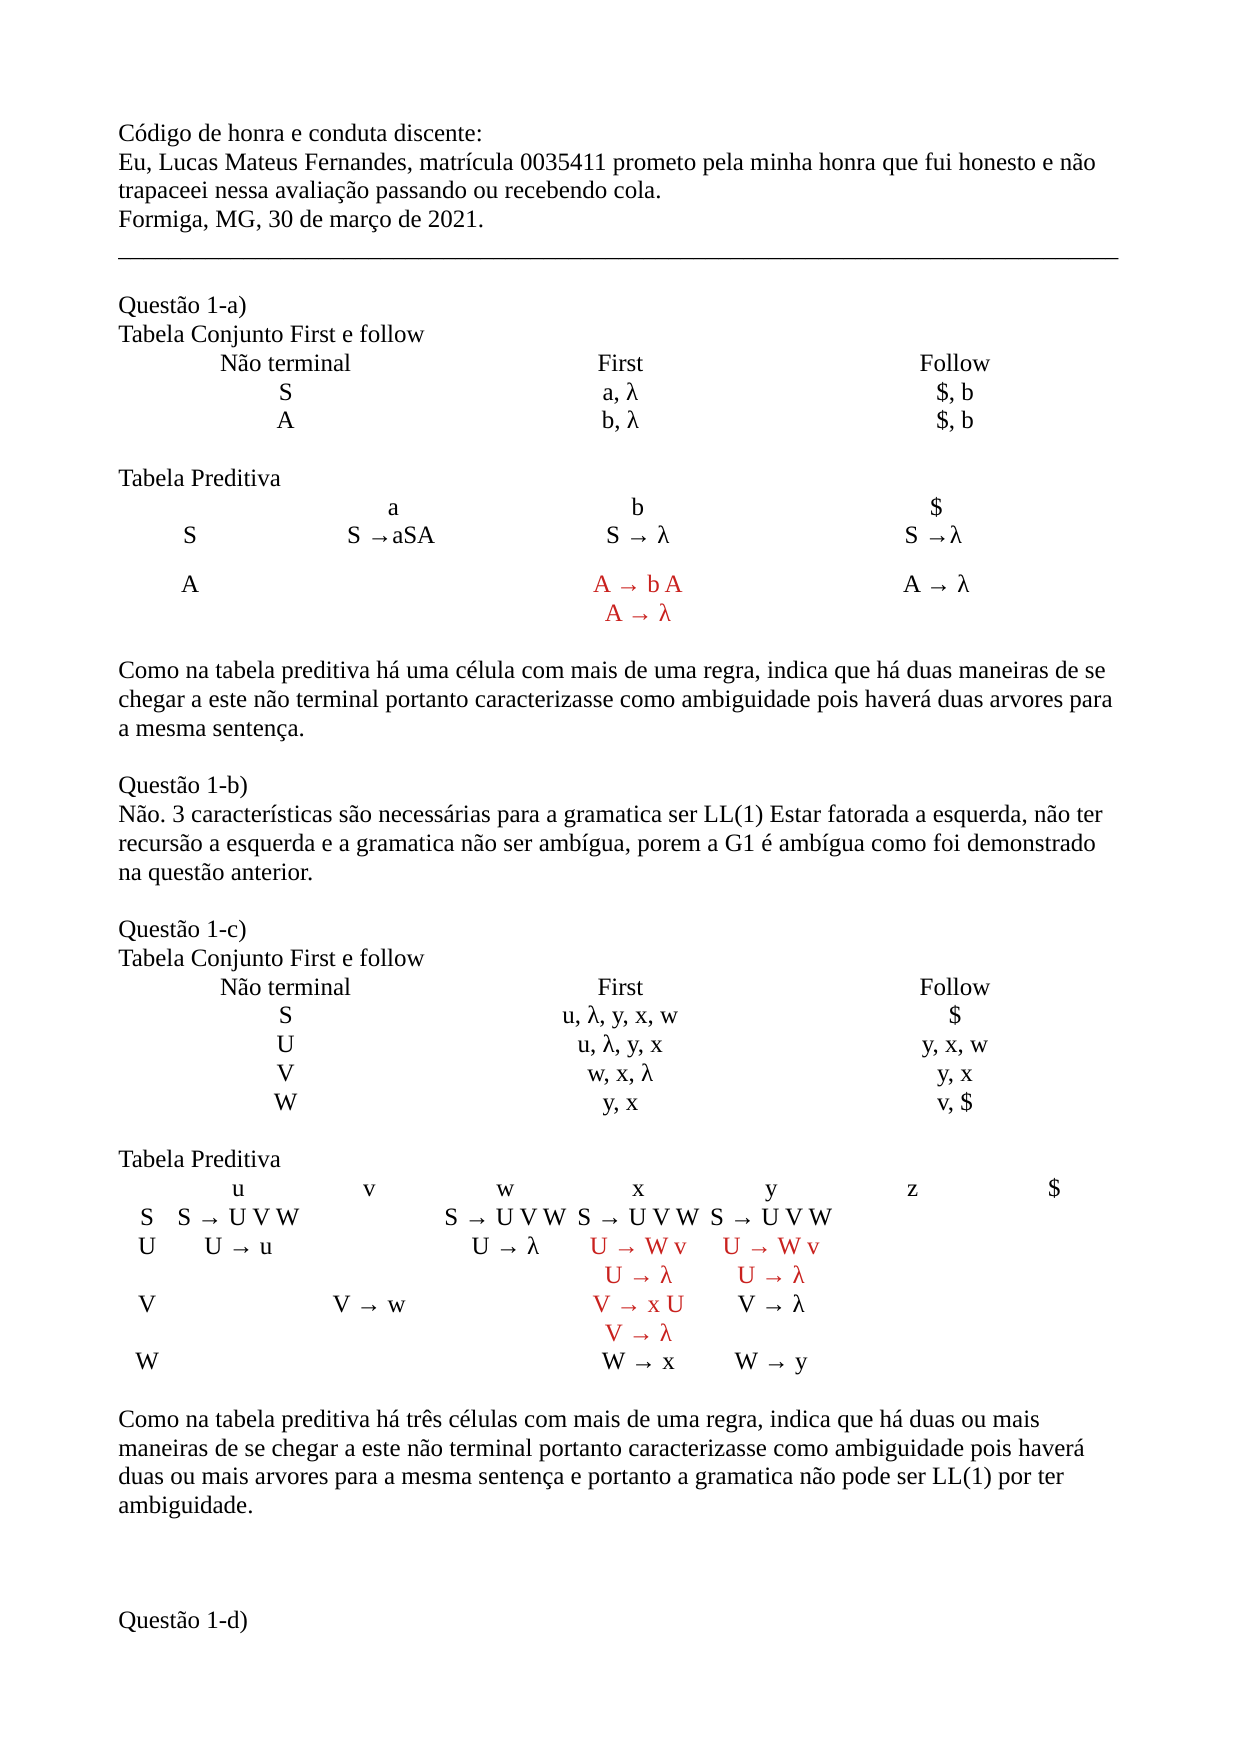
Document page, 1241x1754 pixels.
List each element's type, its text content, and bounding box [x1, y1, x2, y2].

table_cell S [118, 521, 261, 569]
table_cell [839, 1231, 986, 1289]
table_cell [839, 1289, 986, 1346]
table_cell A [118, 406, 453, 434]
table_cell S [118, 377, 453, 406]
table_cell y, x [453, 1087, 787, 1115]
table_cell [301, 1346, 437, 1375]
text Tabela Preditiva [118, 463, 1122, 492]
table_cell U → W v U → λ [703, 1231, 839, 1289]
table_cell V → w [301, 1289, 437, 1346]
table_cell A [118, 569, 261, 627]
table_cell S [118, 1202, 176, 1231]
table_header First [453, 348, 787, 377]
table_cell $ [788, 1000, 1122, 1029]
text Questão 1-b) [118, 770, 1122, 799]
table_header v [301, 1173, 437, 1202]
table_cell [301, 1231, 437, 1289]
table_cell a, λ [453, 377, 787, 406]
table_cell [839, 1346, 986, 1375]
table_header Follow [788, 348, 1122, 377]
table_cell S → U V W [438, 1202, 573, 1231]
text Eu, Lucas Mateus Fernandes, matrícula 0035411 prometo pela minha honra que fui honesto e não trapaceei nessa avaliação passando ou recebendo cola. [118, 147, 1122, 204]
text Tabela Preditiva [118, 1144, 1122, 1173]
table_cell V [118, 1289, 176, 1346]
text Questão 1-a) [118, 291, 1122, 319]
table_cell [261, 569, 525, 627]
table_cell V [118, 1058, 453, 1087]
table_cell w, x, λ [453, 1058, 787, 1087]
table_cell S [118, 1000, 453, 1029]
text Como na tabela preditiva há três células com mais de uma regra, indica que há duas ou mais maneiras de se chegar a este não terminal portanto caracterizasse como ambiguidade pois haverá duas ou mais arvores para a mesma sentença e portanto a gramatica não pode ser LL(1) por ter ambiguidade. [118, 1404, 1122, 1519]
table_cell U → W v U → λ [573, 1231, 703, 1289]
table_cell V → λ [703, 1289, 839, 1346]
table_header $ [986, 1173, 1122, 1202]
table_cell W → y [703, 1346, 839, 1375]
text Questão 1-c) [118, 914, 1122, 943]
table_cell S →λ [750, 521, 1122, 569]
table_cell S →aSA [261, 521, 525, 569]
table_cell V → x U V → λ [573, 1289, 703, 1346]
table_cell u, λ, y, x, w [453, 1000, 787, 1029]
table_cell W → x [573, 1346, 703, 1375]
text Código de honra e conduta discente: [118, 118, 1122, 147]
table_cell y, x [788, 1058, 1122, 1087]
table_cell W [118, 1346, 176, 1375]
table_header w [438, 1173, 573, 1202]
table_cell u, λ, y, x [453, 1029, 787, 1058]
table_cell [986, 1289, 1122, 1346]
table_header First [453, 972, 787, 1000]
table_header u [176, 1173, 301, 1202]
text Tabela Conjunto First e follow [118, 319, 1122, 348]
text Como na tabela preditiva há uma célula com mais de uma regra, indica que há duas maneiras de se chegar a este não terminal portanto caracterizasse como ambiguidade pois haverá duas arvores para a mesma sentença. [118, 655, 1122, 742]
text Questão 1-d) [118, 1605, 1122, 1634]
table_cell W [118, 1087, 453, 1115]
table_header a [261, 492, 525, 521]
table_header $ [750, 492, 1122, 521]
table_header Follow [788, 972, 1122, 1000]
table_header [118, 1173, 176, 1202]
table_cell [986, 1202, 1122, 1231]
table_cell S → U V W [573, 1202, 703, 1231]
table_cell [176, 1346, 301, 1375]
table_cell U [118, 1231, 176, 1289]
table_header b [525, 492, 750, 521]
table_cell b, λ [453, 406, 787, 434]
table_cell [839, 1202, 986, 1231]
text Formiga, MG, 30 de março de 2021. [118, 204, 1122, 233]
table_cell S → λ [525, 521, 750, 569]
text Não. 3 características são necessárias para a gramatica ser LL(1) Estar fatorada a esquerda, não ter recursão a esquerda e a gramatica não ser ambígua, porem a G1 é ambígua como foi demonstrado na questão anterior. [118, 799, 1122, 885]
table_cell $, b [788, 377, 1122, 406]
table_cell [986, 1231, 1122, 1289]
table_cell $, b [788, 406, 1122, 434]
table_cell y, x, w [788, 1029, 1122, 1058]
table_cell [301, 1202, 437, 1231]
table_cell S → U V W [703, 1202, 839, 1231]
table_cell [438, 1289, 573, 1346]
table_cell S → U V W [176, 1202, 301, 1231]
table_header y [703, 1173, 839, 1202]
table_header z [839, 1173, 986, 1202]
table_header Não terminal [118, 972, 453, 1000]
table_cell U [118, 1029, 453, 1058]
table_header x [573, 1173, 703, 1202]
table_cell v, $ [788, 1087, 1122, 1115]
table_header Não terminal [118, 348, 453, 377]
text ________________________________________________________________________________ [118, 233, 1122, 262]
table_cell U → u [176, 1231, 301, 1289]
table_cell A → λ [750, 569, 1122, 627]
table_cell [176, 1289, 301, 1346]
table_cell [438, 1346, 573, 1375]
table_cell U → λ [438, 1231, 573, 1289]
text Tabela Conjunto First e follow [118, 943, 1122, 972]
table_header [118, 492, 261, 521]
table_cell A → b A A → λ [525, 569, 750, 627]
table_cell [986, 1346, 1122, 1375]
